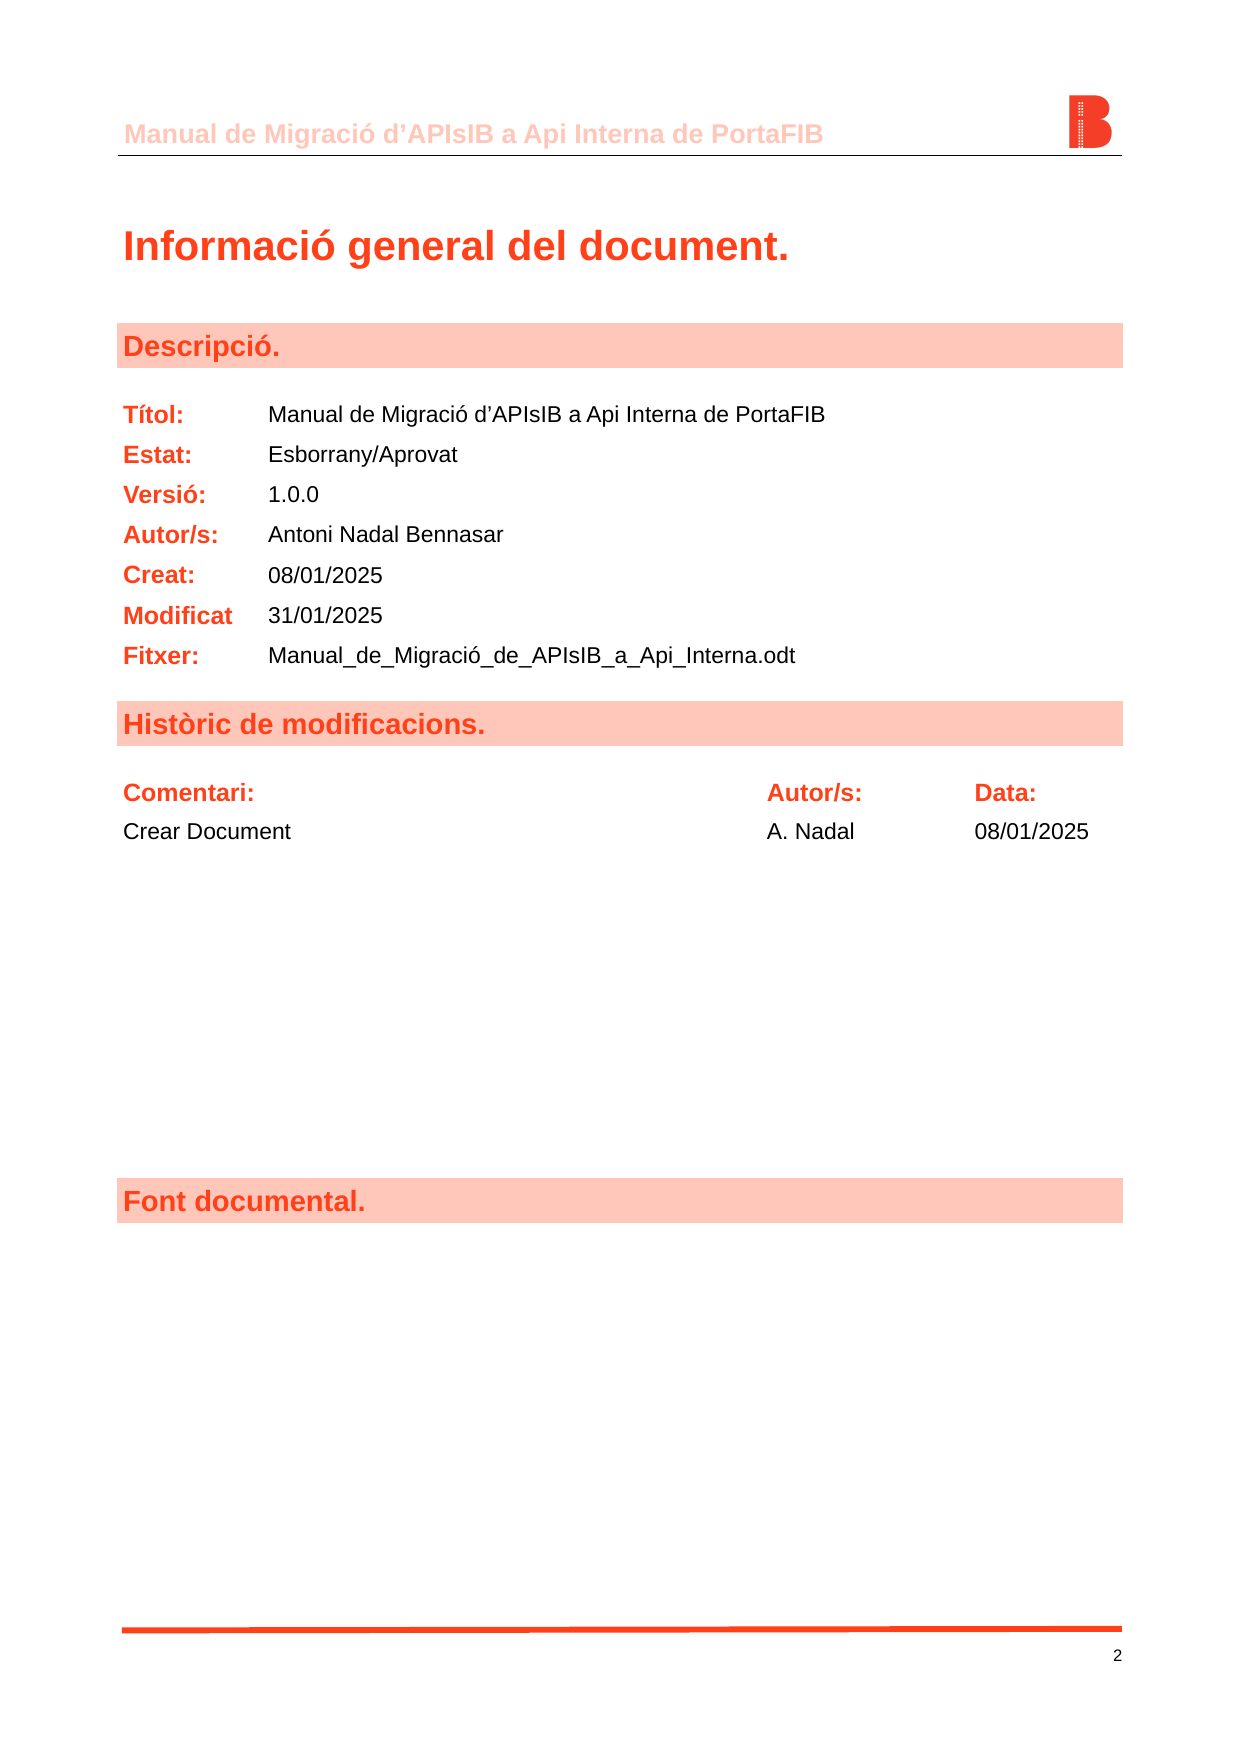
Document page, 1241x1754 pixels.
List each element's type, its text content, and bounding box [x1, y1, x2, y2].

table_cell [969, 888, 1123, 926]
table_cell [969, 1001, 1123, 1039]
table_cell [969, 1077, 1123, 1115]
table_cell [761, 850, 968, 888]
table_cell [117, 1223, 1123, 1249]
table_cell [117, 1365, 1123, 1402]
table_cell [117, 1249, 1123, 1287]
table_cell Estat: [117, 434, 262, 474]
table_cell [117, 1039, 761, 1077]
table_cell Antoni Nadal Bennasar [262, 515, 1123, 555]
table_cell [969, 964, 1123, 1001]
table_cell Data: [969, 772, 1123, 812]
table_cell [117, 888, 761, 926]
table_cell Crear Document [117, 812, 761, 850]
table_cell [761, 1077, 968, 1115]
table_cell [761, 1001, 968, 1039]
table_cell Creat: [117, 555, 262, 595]
table_cell Descripció. [117, 323, 1123, 368]
table_cell Esborrany/Aprovat [262, 434, 1123, 474]
table_cell 08/01/2025 [969, 812, 1123, 850]
table_cell [117, 1153, 1123, 1178]
table_cell 31/01/2025 [262, 595, 1123, 635]
table_cell [761, 926, 968, 963]
table_cell [969, 1115, 1123, 1152]
table_cell [117, 675, 1123, 701]
table_cell [969, 926, 1123, 963]
table_cell Versió: [117, 474, 262, 514]
table_cell Comentari: [117, 772, 761, 812]
table_cell Manual_de_Migració_de_APIsIB_a_Api_Interna.odt [262, 635, 1123, 675]
picture [1063, 94, 1117, 150]
table_cell 08/01/2025 [262, 555, 1123, 595]
table_cell Autor/s: [761, 772, 968, 812]
table_cell [761, 888, 968, 926]
table_cell Títol: [117, 394, 262, 434]
table_cell [117, 964, 761, 1001]
table_cell [761, 1039, 968, 1077]
table_cell [761, 1115, 968, 1152]
table_cell [117, 746, 1123, 772]
table_cell [969, 1039, 1123, 1077]
table_cell [117, 1115, 761, 1152]
table_cell [117, 1001, 761, 1039]
table_cell [117, 1077, 761, 1115]
table_cell [761, 964, 968, 1001]
table_cell [117, 926, 761, 963]
table_cell Històric de modificacions. [117, 701, 1123, 746]
table_header Informació general del document. [117, 216, 1123, 323]
table_cell [117, 368, 1123, 394]
table_cell Manual de Migració d’APIsIB a Api Interna de PortaFIB [262, 394, 1123, 434]
table_cell Modificat [117, 595, 262, 635]
table_cell [117, 1287, 1123, 1327]
table_cell [969, 850, 1123, 888]
table_cell A. Nadal [761, 812, 968, 850]
table_cell 1.0.0 [262, 474, 1123, 514]
table_cell Autor/s: [117, 515, 262, 555]
table_cell Fitxer: [117, 635, 262, 675]
table_cell [117, 850, 761, 888]
table_cell Font documental. [117, 1178, 1123, 1223]
table_cell [117, 1327, 1123, 1365]
